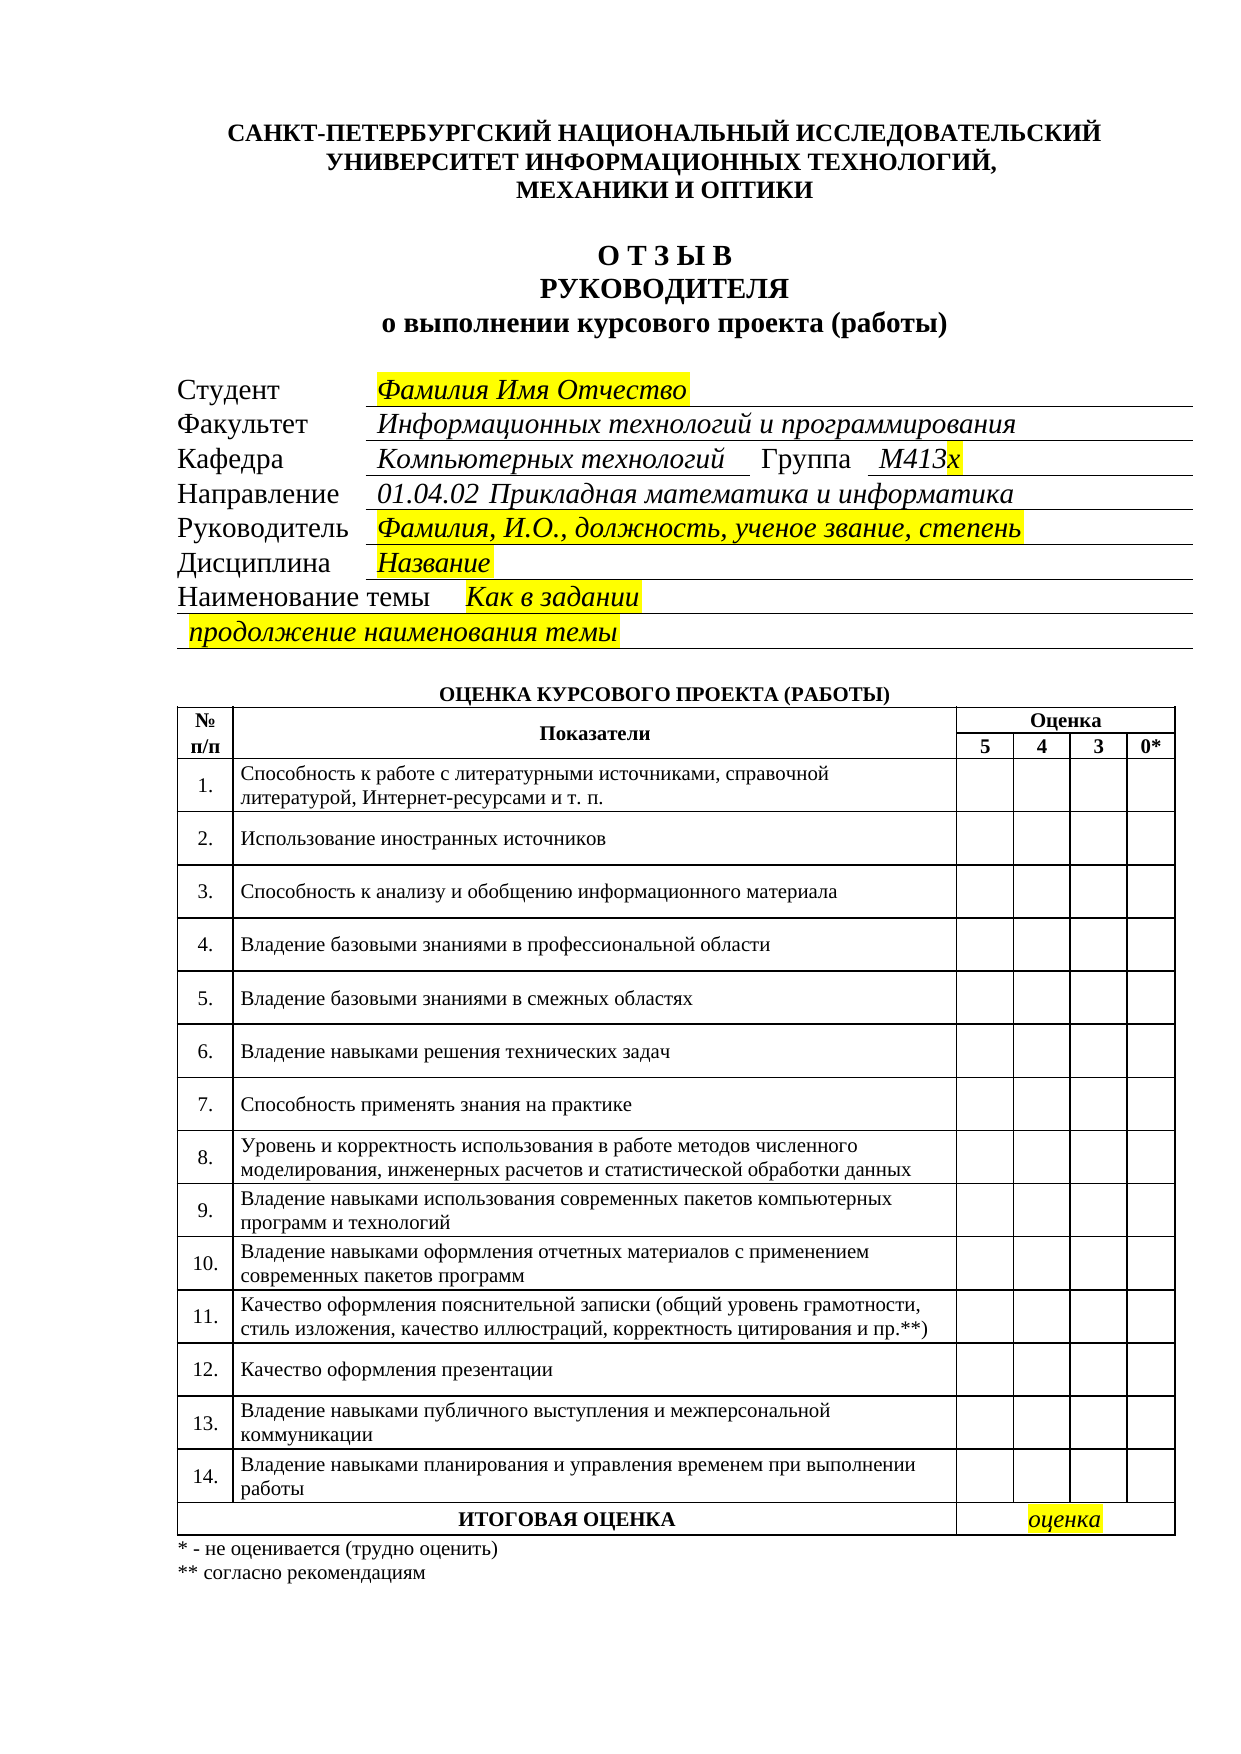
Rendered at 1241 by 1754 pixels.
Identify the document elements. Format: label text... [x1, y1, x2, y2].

table_cell [957, 972, 1013, 1023]
table_cell [1014, 972, 1069, 1023]
table_cell [1014, 1078, 1069, 1129]
table_header Студент [177, 372, 366, 406]
table_cell [1014, 1291, 1069, 1342]
table_cell [1071, 866, 1126, 917]
table_cell [957, 1397, 1013, 1448]
table_cell [1071, 1131, 1126, 1183]
table_cell Как в задании [454, 580, 1192, 613]
table_cell Владение базовыми знаниями в профессиональной области [234, 919, 956, 970]
table_cell [1128, 1131, 1174, 1183]
table_cell [1128, 1078, 1174, 1129]
table_cell [1128, 1397, 1174, 1448]
table_header Оценка [957, 708, 1174, 732]
table_cell 14. [178, 1450, 232, 1501]
table_cell [1014, 919, 1069, 970]
table_cell 13. [178, 1397, 232, 1448]
table_cell [1014, 1344, 1069, 1395]
table_cell Кафедра [177, 440, 366, 475]
table_header № [178, 708, 232, 732]
text РУКОВОДИТЕЛЯ [177, 271, 1152, 305]
table_cell [1014, 1450, 1069, 1501]
table_cell 4 [1014, 734, 1069, 758]
table_cell [1128, 1344, 1174, 1395]
table_cell [1071, 1291, 1126, 1342]
table_cell [1128, 759, 1174, 811]
table_cell Информационных технологий и программирования [366, 407, 1192, 440]
table_cell [1014, 1025, 1069, 1076]
table_cell Факультет [177, 406, 366, 440]
table_cell Название [366, 545, 1192, 578]
table_cell [1014, 866, 1069, 917]
table_cell [1071, 1397, 1126, 1448]
table_cell [1014, 1237, 1069, 1289]
table_cell оценка [957, 1503, 1174, 1534]
table_cell Качество оформления пояснительной записки (общий уровень грамотности, стиль изложения, качество иллюстраций, корректность цитирования и пр.**) [234, 1291, 956, 1342]
table_cell Качество оформления презентации [234, 1344, 956, 1395]
text о выполнении курсового проекта (работы) [177, 305, 1152, 338]
table_cell [957, 919, 1013, 970]
table_cell 4. [178, 919, 232, 970]
table_cell [957, 812, 1013, 864]
table_cell Способность применять знания на практике [234, 1078, 956, 1129]
table_cell [957, 1291, 1013, 1342]
table_cell Способность к работе с литературными источниками, справочной литературой, Интернет-ресурсами и т. п. [234, 759, 956, 811]
table_cell Способность к анализу и обобщению информационного материала [234, 866, 956, 917]
table_cell Фамилия, И.О., должность, ученое звание, степень [366, 510, 1192, 544]
table_cell 11. [178, 1291, 232, 1342]
table_cell [1071, 1025, 1126, 1076]
table_cell Руководитель [177, 509, 366, 544]
text * - не оценивается (трудно оценить) [177, 1536, 1152, 1560]
table_cell [957, 1131, 1013, 1183]
table_cell 5 [957, 734, 1013, 758]
table_cell [957, 1184, 1013, 1236]
table_cell Владение навыками планирования и управления временем при выполнении работы [234, 1450, 956, 1501]
table_cell [1071, 972, 1126, 1023]
table_cell п/п [178, 732, 232, 758]
table_cell Владение базовыми знаниями в смежных областях [234, 972, 956, 1023]
table_cell [1128, 1025, 1174, 1076]
table_cell 8. [178, 1131, 232, 1183]
table_cell [1071, 1450, 1126, 1501]
table_cell [957, 1450, 1013, 1501]
table_header Показатели [234, 708, 956, 758]
table_cell [957, 1344, 1013, 1395]
table_cell [1128, 1237, 1174, 1289]
table_header Фамилия Имя Отчество [366, 372, 1192, 406]
text О Т З Ы В [177, 238, 1152, 271]
table_cell Владение навыками публичного выступления и межперсональной коммуникации [234, 1397, 956, 1448]
table_cell 1. [178, 759, 232, 811]
table_cell Владение навыками оформления отчетных материалов с применением современных пакетов программ [234, 1237, 956, 1289]
text ОЦЕНКА КУРСОВОГО ПРОЕКТА (РАБОТЫ) [177, 682, 1152, 706]
table_cell [957, 1025, 1013, 1076]
table_cell [1014, 1131, 1069, 1183]
table_cell Группа [750, 441, 868, 475]
table_cell 5. [178, 972, 232, 1023]
table_cell [1128, 812, 1174, 864]
table_cell Компьютерных технологий [366, 441, 749, 475]
table_cell 3. [178, 866, 232, 917]
table_cell Владение навыками решения технических задач [234, 1025, 956, 1076]
table_cell ИТОГОВАЯ ОЦЕНКА [178, 1503, 956, 1534]
table_cell [957, 759, 1013, 811]
table_cell Уровень и корректность использования в работе методов численного моделирования, инженерных расчетов и статистической обработки данных [234, 1131, 956, 1183]
table_cell Владение навыками использования современных пакетов компьютерных программ и технологий [234, 1184, 956, 1236]
table_cell [1071, 1344, 1126, 1395]
table_cell Наименование темы [177, 579, 454, 613]
table_cell Направление [177, 475, 366, 509]
table_cell [1128, 972, 1174, 1023]
table_cell [1014, 1397, 1069, 1448]
table_cell [1014, 1184, 1069, 1236]
table_cell [1014, 812, 1069, 864]
table_cell [1128, 1291, 1174, 1342]
table_cell [1071, 1237, 1126, 1289]
table_cell Использование иностранных источников [234, 812, 956, 864]
table_cell 9. [178, 1184, 232, 1236]
table_cell [1128, 1184, 1174, 1236]
table_cell [957, 1078, 1013, 1129]
table_cell 7. [178, 1078, 232, 1129]
table_cell [1071, 1184, 1126, 1236]
table_cell 0* [1128, 734, 1174, 758]
table_cell [1071, 759, 1126, 811]
table_cell [1071, 812, 1126, 864]
table_cell 2. [178, 812, 232, 864]
table_cell 3 [1071, 734, 1126, 758]
table_cell [1014, 759, 1069, 811]
table_cell [1128, 919, 1174, 970]
table_cell M413x [868, 441, 1192, 475]
table_cell продолжение наименования темы [177, 614, 1192, 648]
table_cell 10. [178, 1237, 232, 1289]
table_cell 12. [178, 1344, 232, 1395]
table_cell 6. [178, 1025, 232, 1076]
table_cell [1071, 919, 1126, 970]
table_cell [1128, 1450, 1174, 1501]
table_cell [1071, 1078, 1126, 1129]
table_cell 01.04.02 Прикладная математика и информатика [366, 475, 1192, 509]
table_cell [957, 866, 1013, 917]
table_cell [1128, 866, 1174, 917]
table_cell [957, 1237, 1013, 1289]
text ** согласно рекомендациям [177, 1560, 1152, 1584]
table_cell Дисциплина [177, 544, 366, 578]
text САНКТ-ПЕТЕРБУРГСКИЙ НАЦИОНАЛЬНЫЙ ИССЛЕДОВАТЕЛЬСКИЙ УНИВЕРСИТЕТ ИНФОРМАЦИОННЫХ ТЕХНОЛОГИЙ, МЕХАНИКИ И ОПТИКИ [177, 118, 1152, 204]
